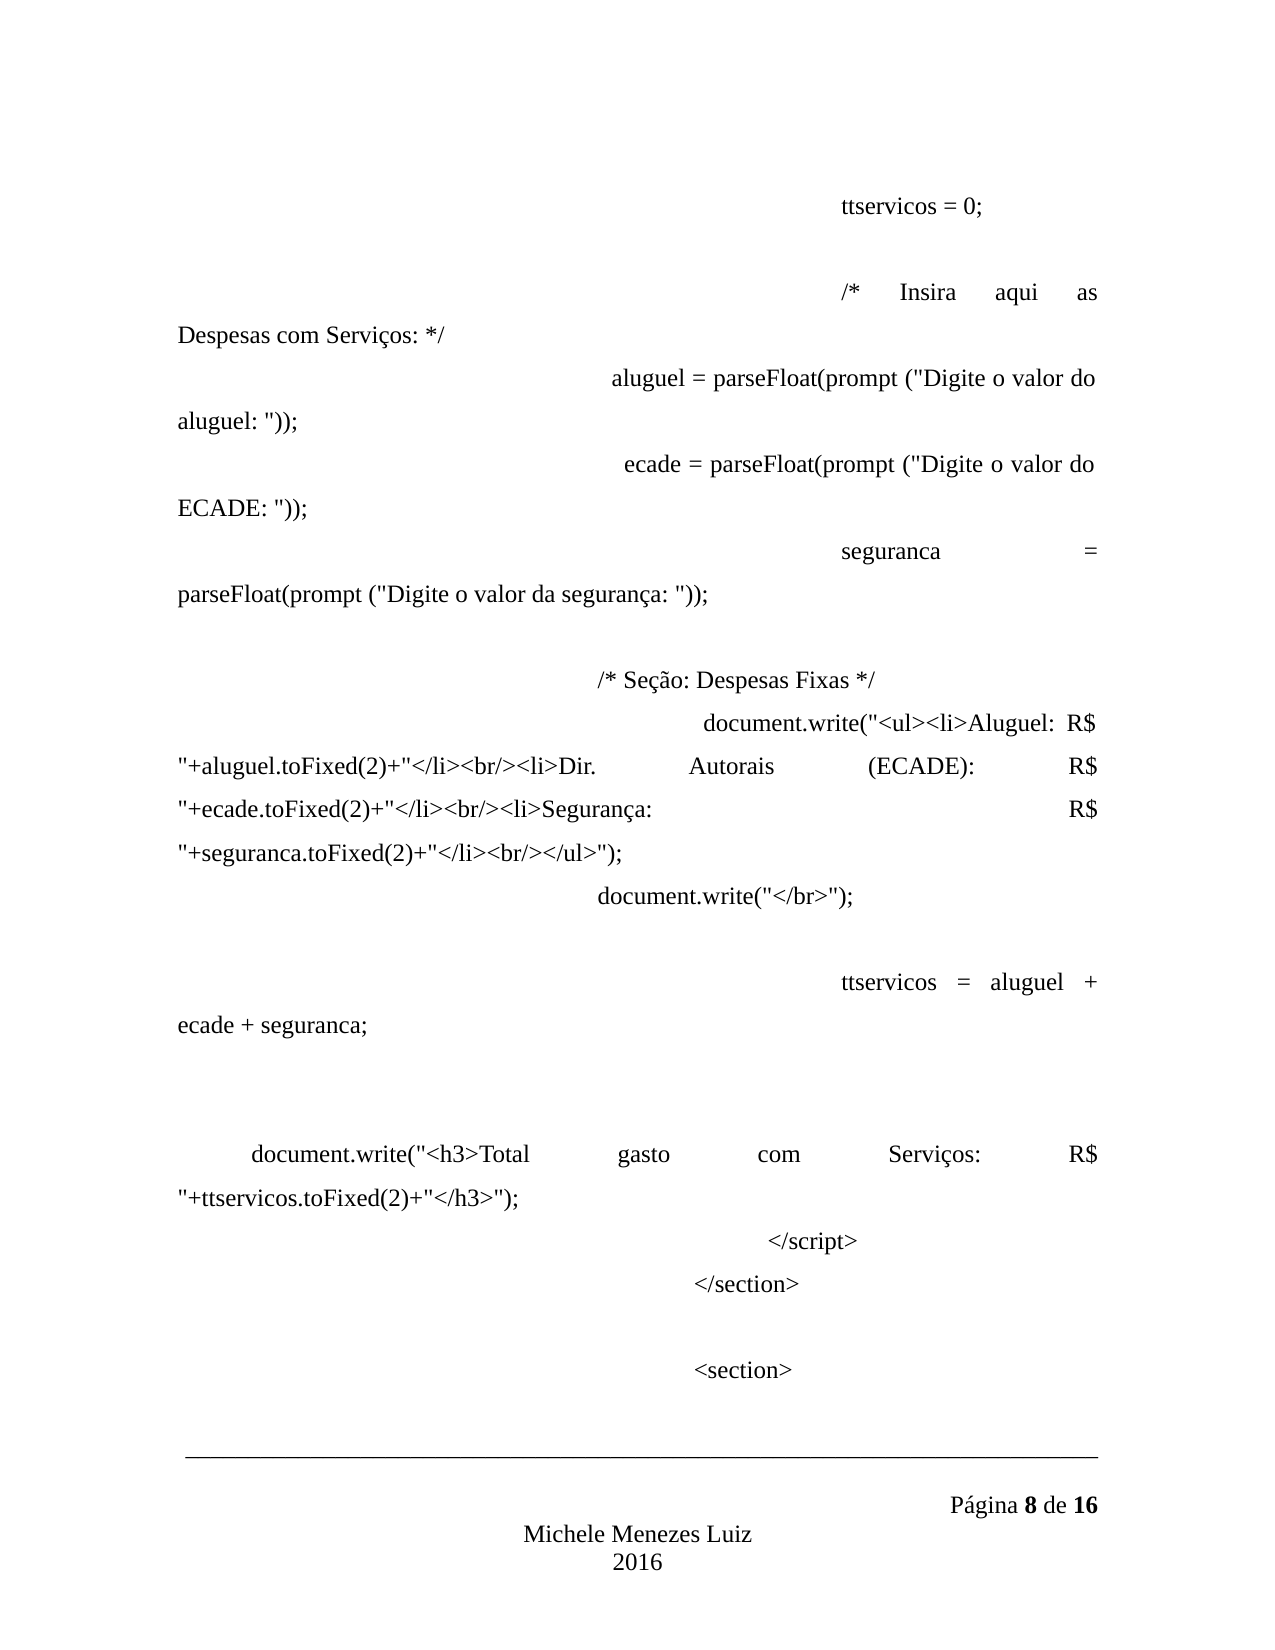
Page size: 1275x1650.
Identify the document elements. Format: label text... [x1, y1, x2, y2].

text seguranca = parseFloat(prompt ("Digite o valor da segurança: ")); [177, 536, 1098, 608]
text /* Insira aqui as Despesas com Serviços: */ [177, 277, 1098, 349]
text aluguel = parseFloat(prompt ("Digite o valor do aluguel: ")); [177, 363, 1098, 435]
text document.write("</br>"); [177, 881, 1098, 909]
text document.write("<h3>Total gasto com Serviços: R$ "+ttservicos.toFixed(2)+"</h3>"); [177, 1096, 1098, 1211]
text </script> [177, 1226, 1098, 1254]
text /* Seção: Despesas Fixas */ [177, 665, 1098, 694]
text ecade = parseFloat(prompt ("Digite o valor do ECADE: ")); [177, 449, 1098, 521]
text ttservicos = 0; [177, 191, 1098, 219]
text </section> [177, 1269, 1098, 1298]
text document.write("<ul><li>Aluguel: R$ "+aluguel.toFixed(2)+"</li><br/><li>Dir. Autorais (ECADE): R$ "+ecade.toFixed(2)+"</li><br/><li>Segurança: R$ "+seguranca.toFixed(2)+"</li><br/></ul>"); [177, 708, 1098, 866]
text <section> [177, 1355, 1098, 1384]
text ttservicos = aluguel + ecade + seguranca; [177, 967, 1098, 1039]
